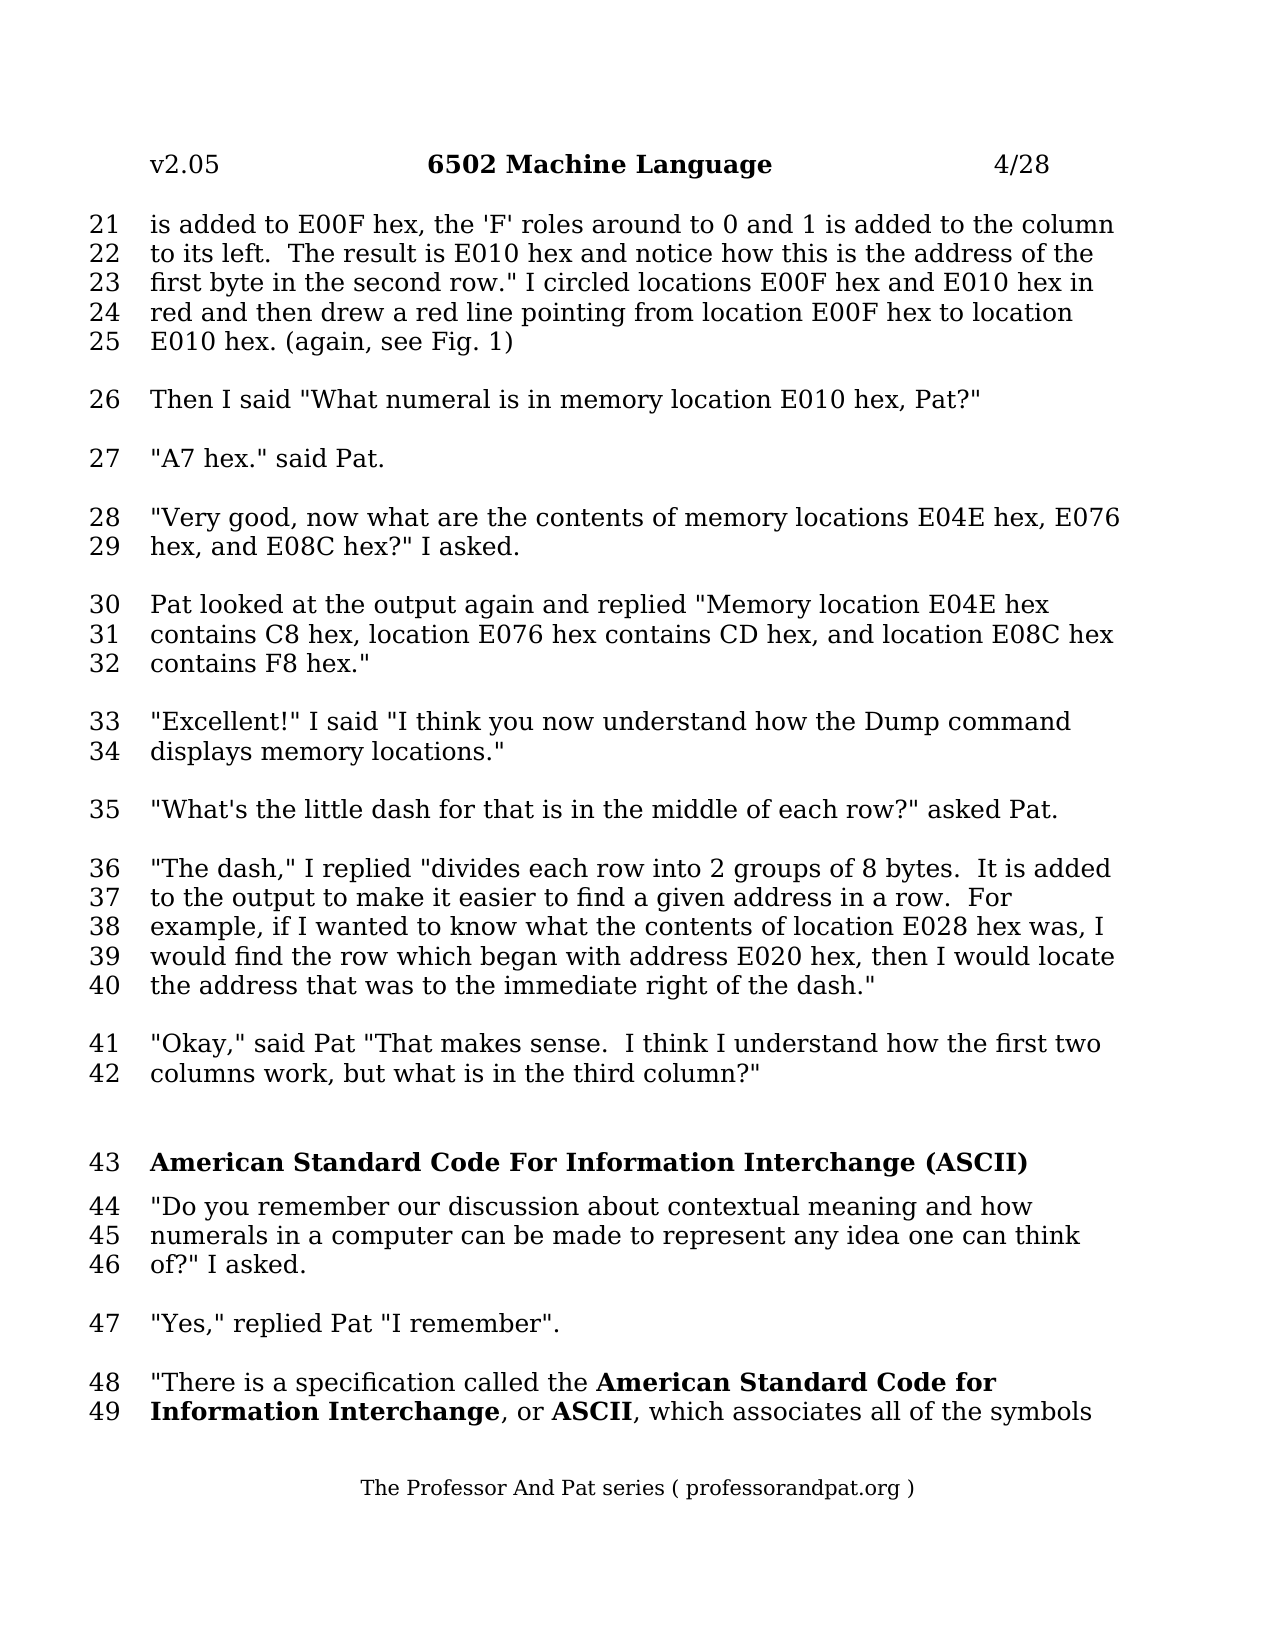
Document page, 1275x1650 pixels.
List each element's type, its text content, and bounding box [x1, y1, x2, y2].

text "The dash," I replied "divides each row into 2 groups of 8 bytes. It is added to the output to make it easier to find a given address in a row. For example, if I wanted to know what the contents of location E028 hex was, I would find the row which began with address E020 hex, then I would locate the address that was to the immediate right of the dash." [150, 854, 1125, 1000]
subtitle American Standard Code For Information Interchange (ASCII) [150, 1147, 1125, 1177]
text Pat looked at the output again and replied "Memory location E04E hex contains C8 hex, location E076 hex contains CD hex, and location E08C hex contains F8 hex." [150, 591, 1125, 678]
text "Very good, now what are the contents of memory locations E04E hex, E076 hex, and E08C hex?" I asked. [150, 503, 1125, 561]
text "Yes," replied Pat "I remember". [150, 1309, 1125, 1338]
text "Do you remember our discussion about contextual meaning and how numerals in a computer can be made to represent any idea one can think of?" I asked. [150, 1192, 1125, 1280]
text "Excellent!" I said "I think you now understand how the Dump command displays memory locations." [150, 708, 1125, 766]
text "There is a specification called the American Standard Code for Information Interchange, or ASCII, which associates all of the symbols [150, 1367, 1125, 1427]
text is added to E00F hex, the 'F' roles around to 0 and 1 is added to the column to its left. The result is E010 hex and notice how this is the address of the first byte in the second row." I circled locations E00F hex and E010 hex in red and then drew a red line pointing from location E00F hex to location E010 hex. (again, see Fig. 1) [150, 210, 1125, 356]
text "What's the little dash for that is in the middle of each row?" asked Pat. [150, 795, 1125, 825]
text Then I said "What numeral is in memory location E010 hex, Pat?" [150, 386, 1125, 415]
text "Okay," said Pat "That makes sense. I think I understand how the first two columns work, but what is in the third column?" [150, 1029, 1125, 1088]
text "A7 hex." said Pat. [150, 444, 1125, 473]
